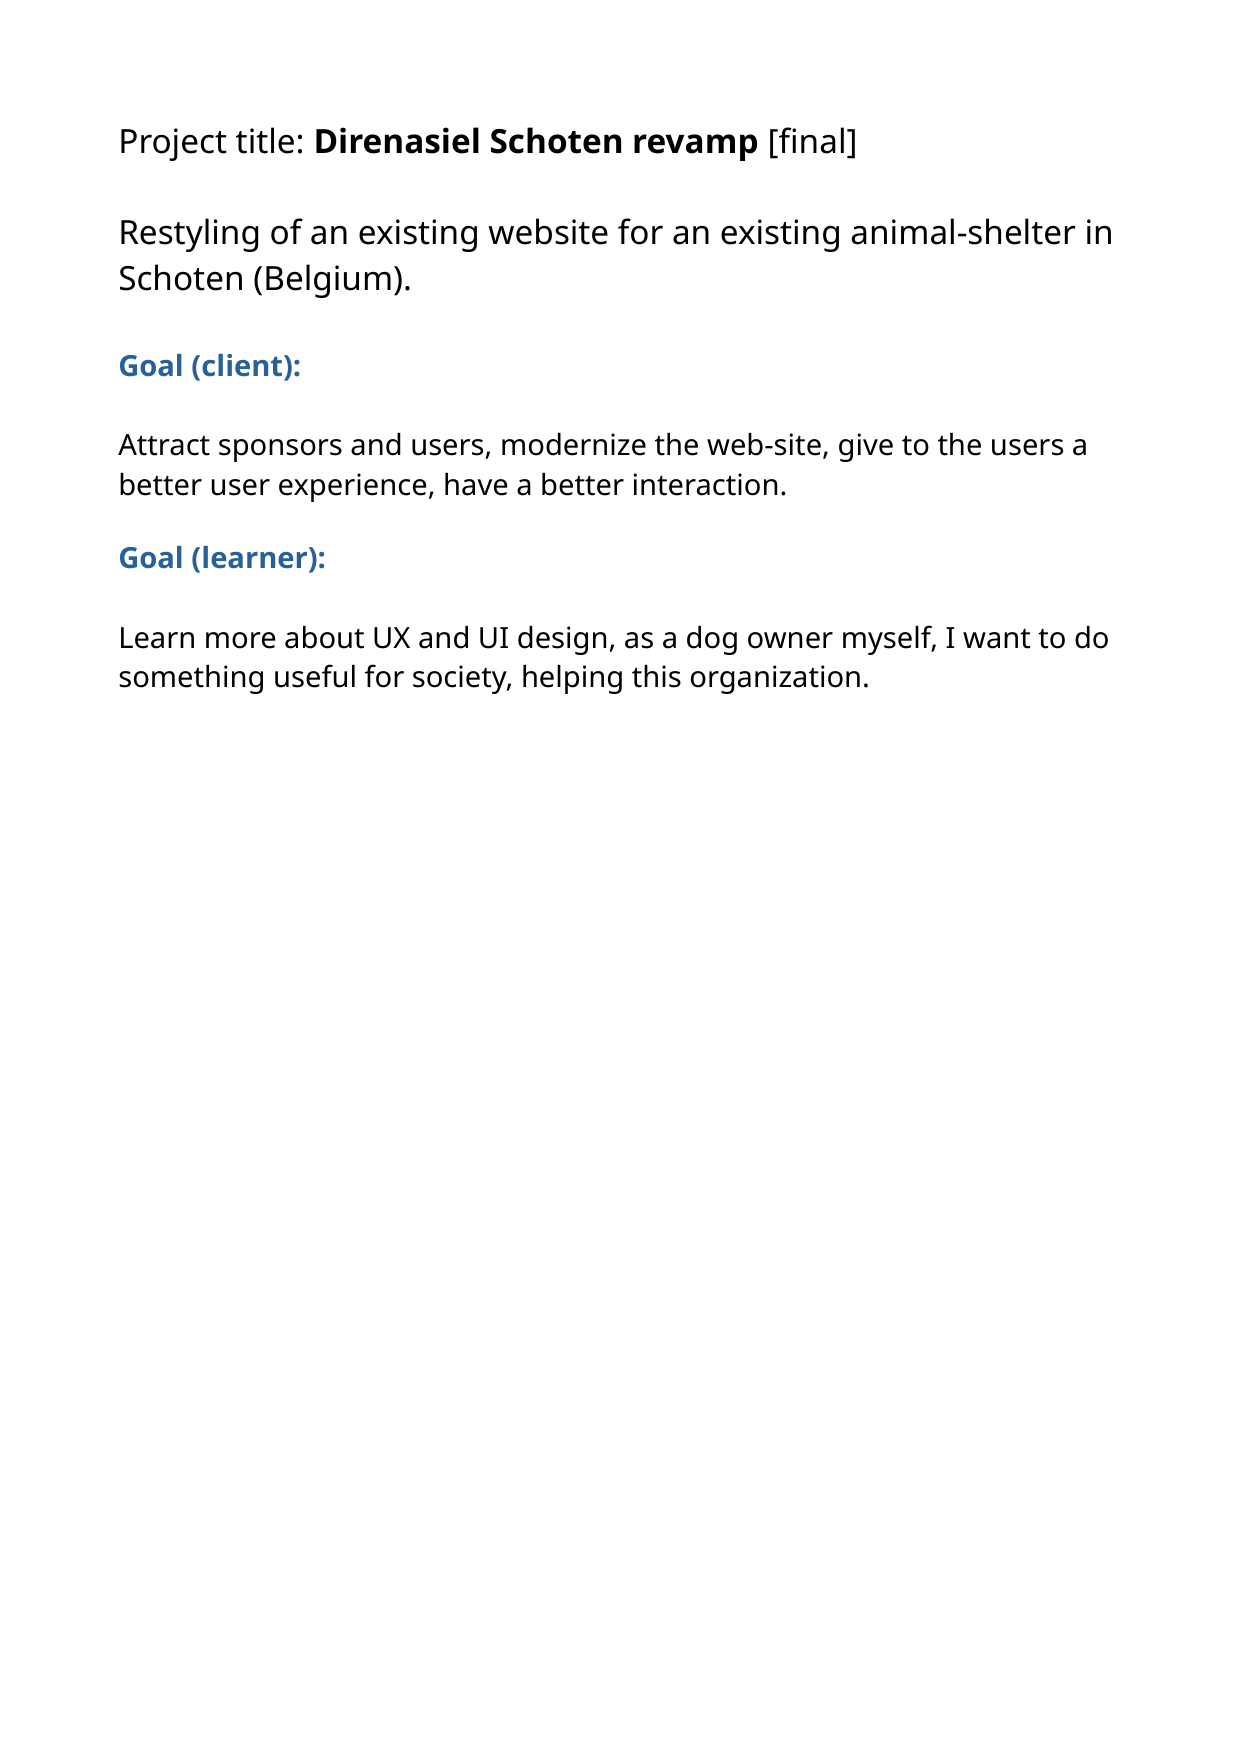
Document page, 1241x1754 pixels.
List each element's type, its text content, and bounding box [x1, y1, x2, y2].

text Attract sponsors and users, modernize the web-site, give to the users a better user experience, have a better interaction. [118, 424, 1122, 504]
text Goal (learner): [118, 537, 1122, 577]
text Learn more about UX and UI design, as a dog owner myself, I want to do something useful for society, helping this organization. [118, 617, 1122, 696]
text Restyling of an existing website for an existing animal-shelter in Schoten (Belgium). [118, 209, 1122, 300]
text Goal (client): [118, 345, 1122, 385]
text Project title: Direnasiel Schoten revamp [final] [118, 118, 1122, 163]
